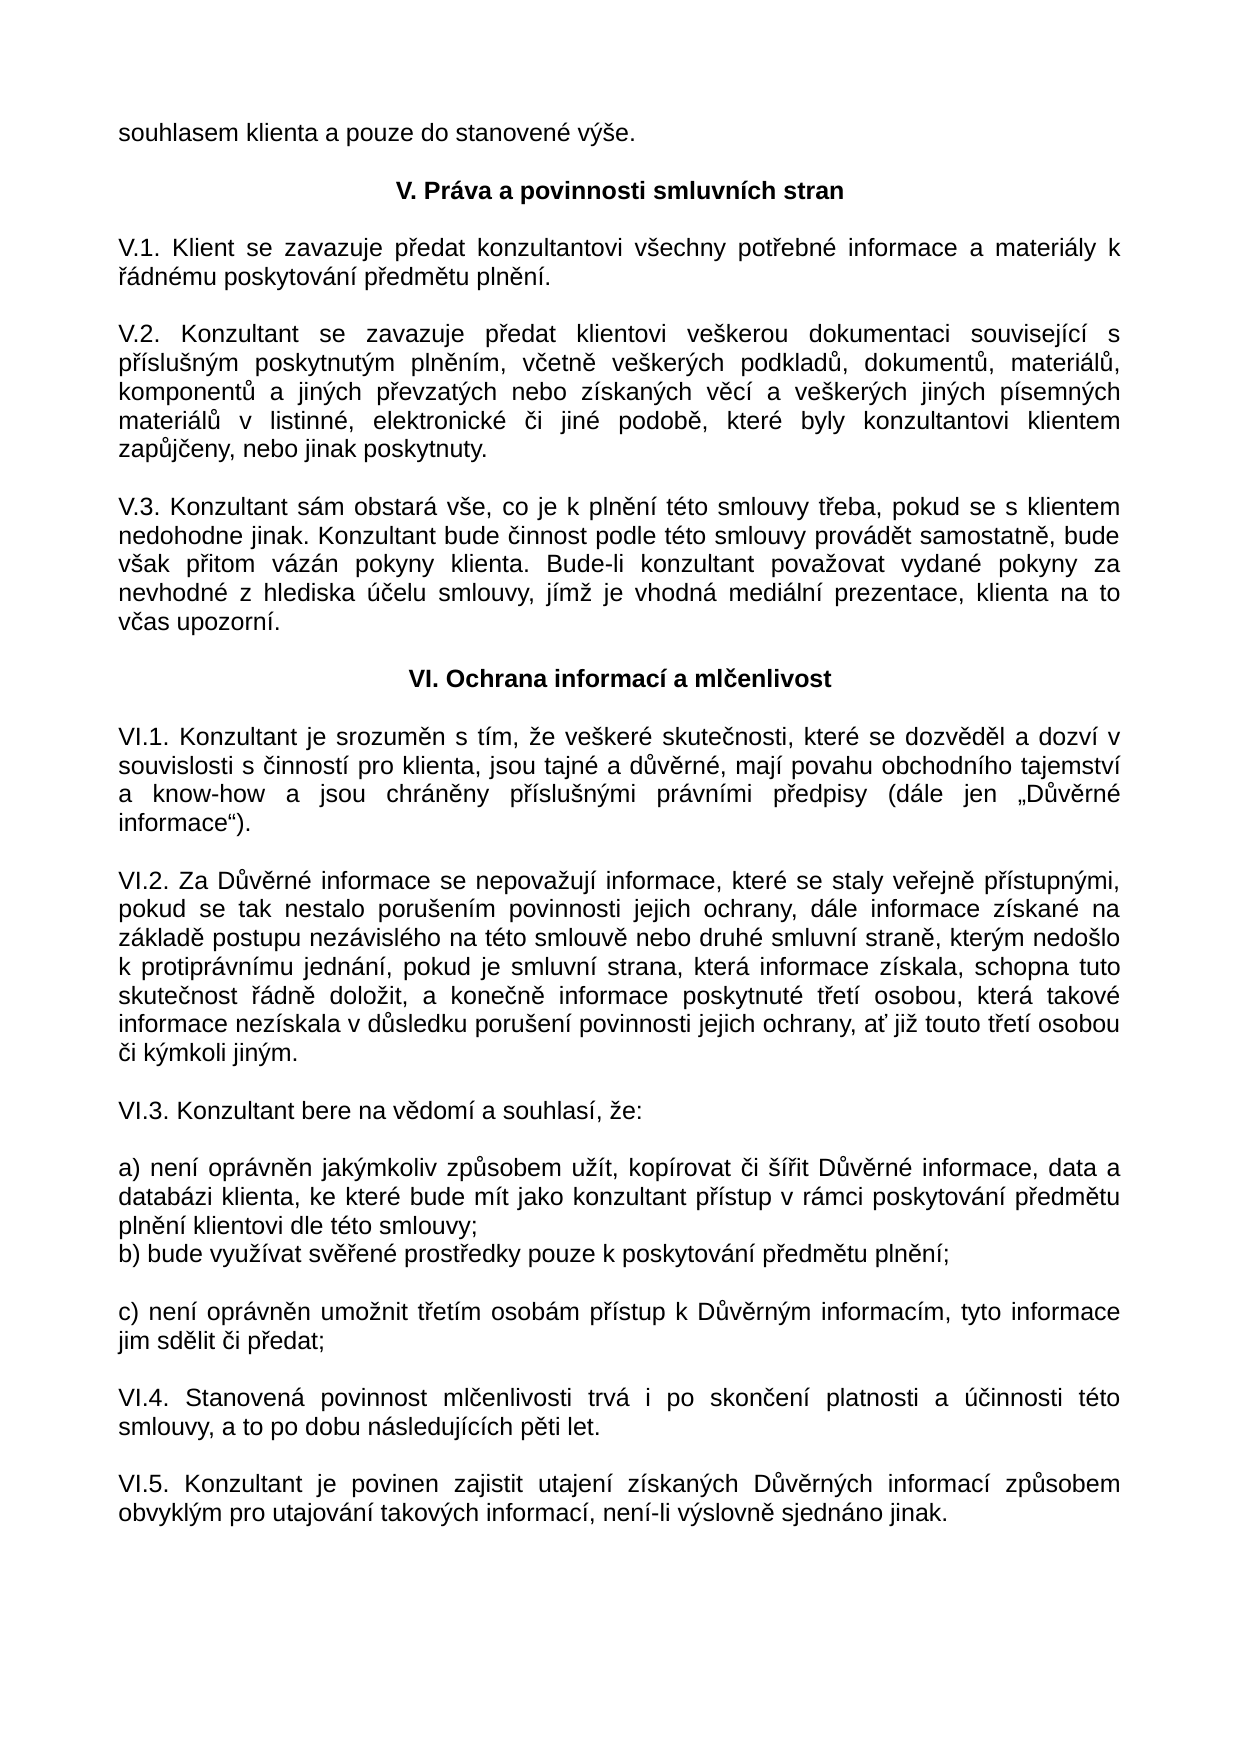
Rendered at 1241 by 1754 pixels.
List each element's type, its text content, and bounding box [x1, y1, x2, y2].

text b) bude využívat svěřené prostředky pouze k poskytování předmětu plnění; [118, 1239, 1122, 1268]
text V.1. Klient se zavazuje předat konzultantovi všechny potřebné informace a materiály k řádnému poskytování předmětu plnění. [118, 233, 1122, 291]
text VI.2. Za Důvěrné informace se nepovažují informace, které se staly veřejně přístupnými, pokud se tak nestalo porušením povinnosti jejich ochrany, dále informace získané na základě postupu nezávislého na této smlouvě nebo druhé smluvní straně, kterým nedošlo k protiprávnímu jednání, pokud je smluvní strana, která informace získala, schopna tuto skutečnost řádně doložit, a konečně informace poskytnuté třetí osobou, která takové informace nezískala v důsledku porušení povinnosti jejich ochrany, ať již touto třetí osobou či kýmkoli jiným. [118, 866, 1122, 1067]
text VI.1. Konzultant je srozuměn s tím, že veškeré skutečnosti, které se dozvěděl a dozví v souvislosti s činností pro klienta, jsou tajné a důvěrné, mají povahu obchodního tajemství a know-how a jsou chráněny příslušnými právními předpisy (dále jen „Důvěrné informace“). [118, 722, 1122, 837]
text V. Práva a povinnosti smluvních stran [118, 176, 1122, 204]
text souhlasem klienta a pouze do stanovené výše. [118, 118, 1122, 147]
text VI.4. Stanovená povinnost mlčenlivosti trvá i po skončení platnosti a účinnosti této smlouvy, a to po dobu následujících pěti let. [118, 1383, 1122, 1441]
text VI.5. Konzultant je povinen zajistit utajení získaných Důvěrných informací způsobem obvyklým pro utajování takových informací, není-li výslovně sjednáno jinak. [118, 1469, 1122, 1527]
text V.2. Konzultant se zavazuje předat klientovi veškerou dokumentaci související s příslušným poskytnutým plněním, včetně veškerých podkladů, dokumentů, materiálů, komponentů a jiných převzatých nebo získaných věcí a veškerých jiných písemných materiálů v listinné, elektronické či jiné podobě, které byly konzultantovi klientem zapůjčeny, nebo jinak poskytnuty. [118, 319, 1122, 463]
text V.3. Konzultant sám obstará vše, co je k plnění této smlouvy třeba, pokud se s klientem nedohodne jinak. Konzultant bude činnost podle této smlouvy provádět samostatně, bude však přitom vázán pokyny klienta. Bude-li konzultant považovat vydané pokyny za nevhodné z hlediska účelu smlouvy, jímž je vhodná mediální prezentace, klienta na to včas upozorní. [118, 492, 1122, 636]
text VI. Ochrana informací a mlčenlivost [118, 664, 1122, 693]
text a) není oprávněn jakýmkoliv způsobem užít, kopírovat či šířit Důvěrné informace, data a databázi klienta, ke které bude mít jako konzultant přístup v rámci poskytování předmětu plnění klientovi dle této smlouvy; [118, 1153, 1122, 1239]
text c) není oprávněn umožnit třetím osobám přístup k Důvěrným informacím, tyto informace jim sdělit či předat; [118, 1297, 1122, 1354]
text VI.3. Konzultant bere na vědomí a souhlasí, že: [118, 1096, 1122, 1124]
